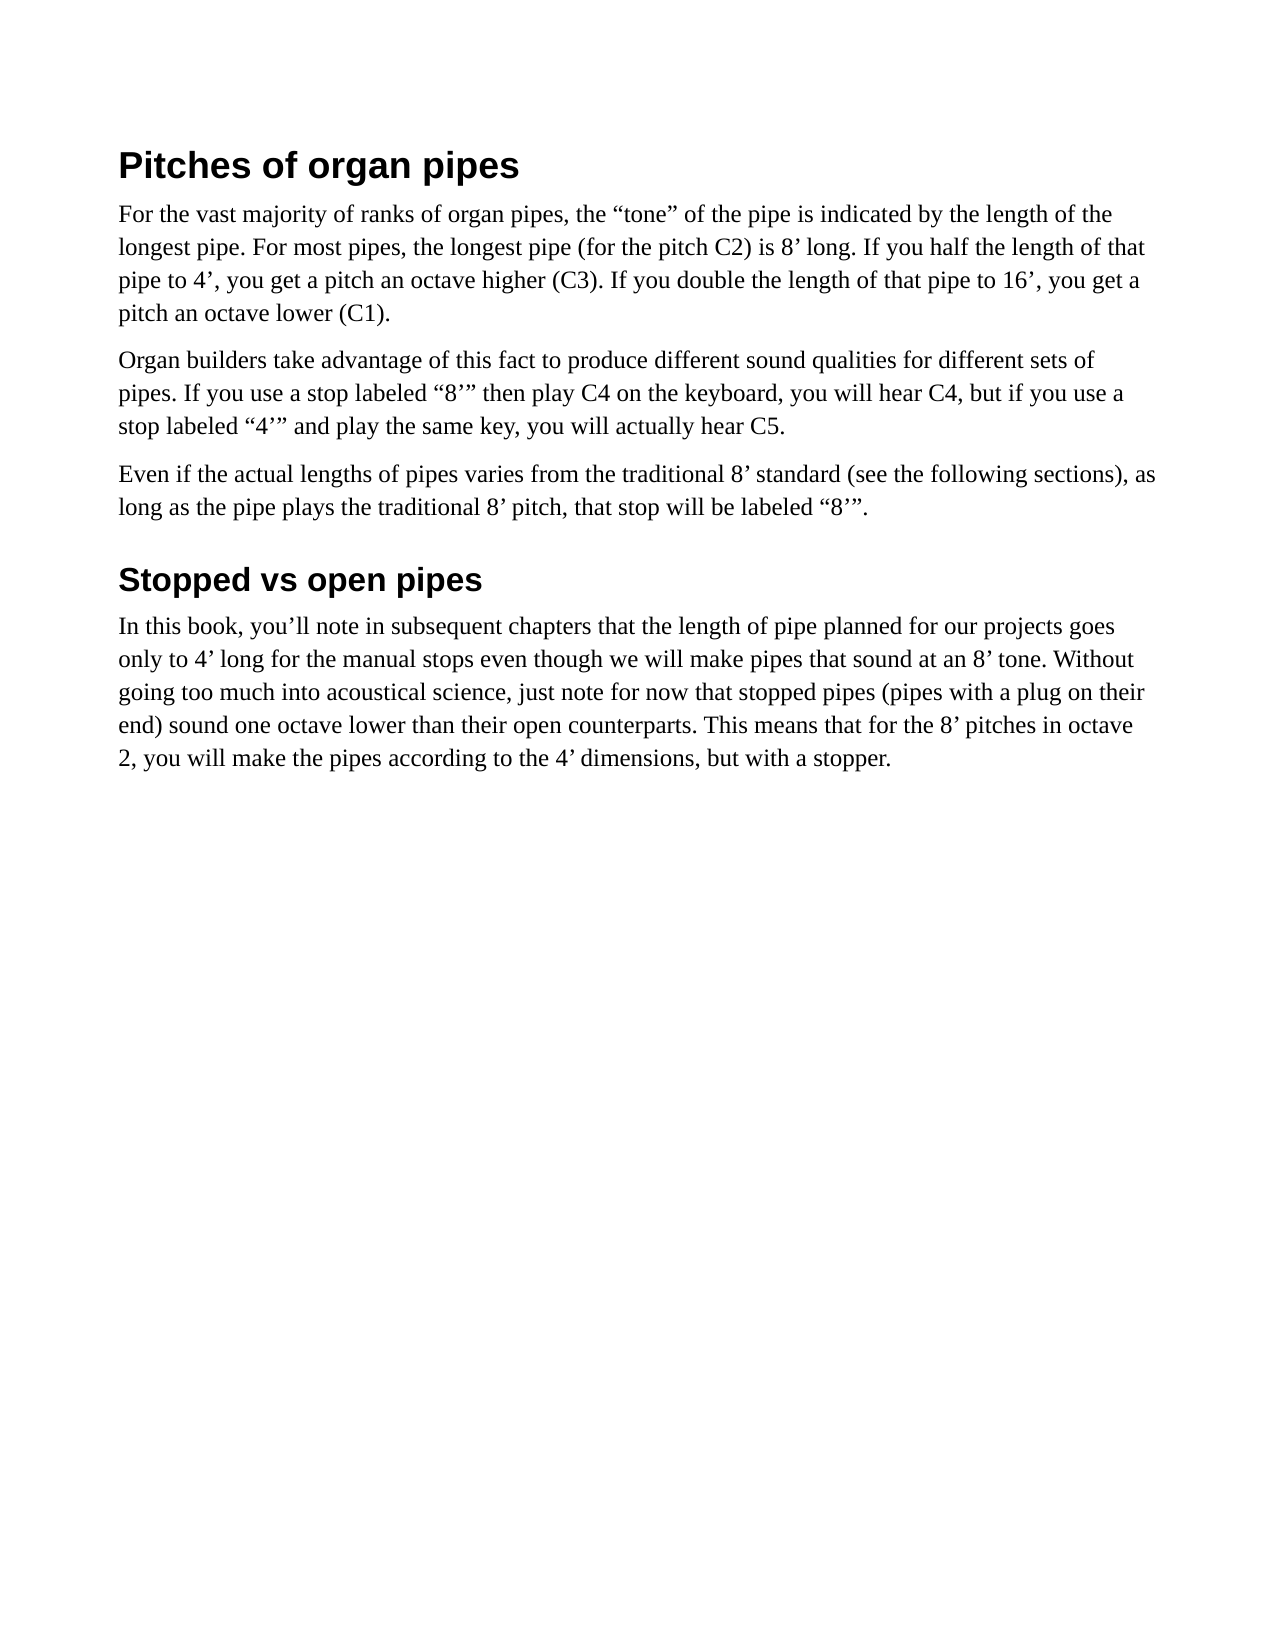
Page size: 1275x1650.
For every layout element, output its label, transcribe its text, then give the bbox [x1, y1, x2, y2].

text In this book, you’ll note in subsequent chapters that the length of pipe planned for our projects goes only to 4’ long for the manual stops even though we will make pipes that sound at an 8’ tone. Without going too much into acoustical science, just note for now that stopped pipes (pipes with a plug on their end) sound one octave lower than their open counterparts. This means that for the 8’ pitches in octave 2, you will make the pipes according to the 4’ dimensions, but with a stopper. [118, 611, 1157, 772]
text For the vast majority of ranks of organ pipes, the “tone” of the pipe is indicated by the length of the longest pipe. For most pipes, the longest pipe (for the pitch C2) is 8’ long. If you half the length of that pipe to 4’, you get a pitch an octave higher (C3). If you double the length of that pipe to 16’, you get a pitch an octave lower (C1). [118, 199, 1157, 327]
text Even if the actual lengths of pipes varies from the traditional 8’ standard (see the following sections), as long as the pipe plays the traditional 8’ pitch, that stop will be labeled “8’”. [118, 459, 1157, 521]
text Organ builders take advantage of this fact to produce different sound qualities for different sets of pipes. If you use a stop labeled “8’” then play C4 on the keyboard, you will hear C4, but if you use a stop labeled “4’” and play the same key, you will actually hear C5. [118, 345, 1157, 440]
subtitle Stopped vs open pipes [118, 561, 1157, 599]
subtitle Pitches of organ pipes [118, 143, 1157, 186]
